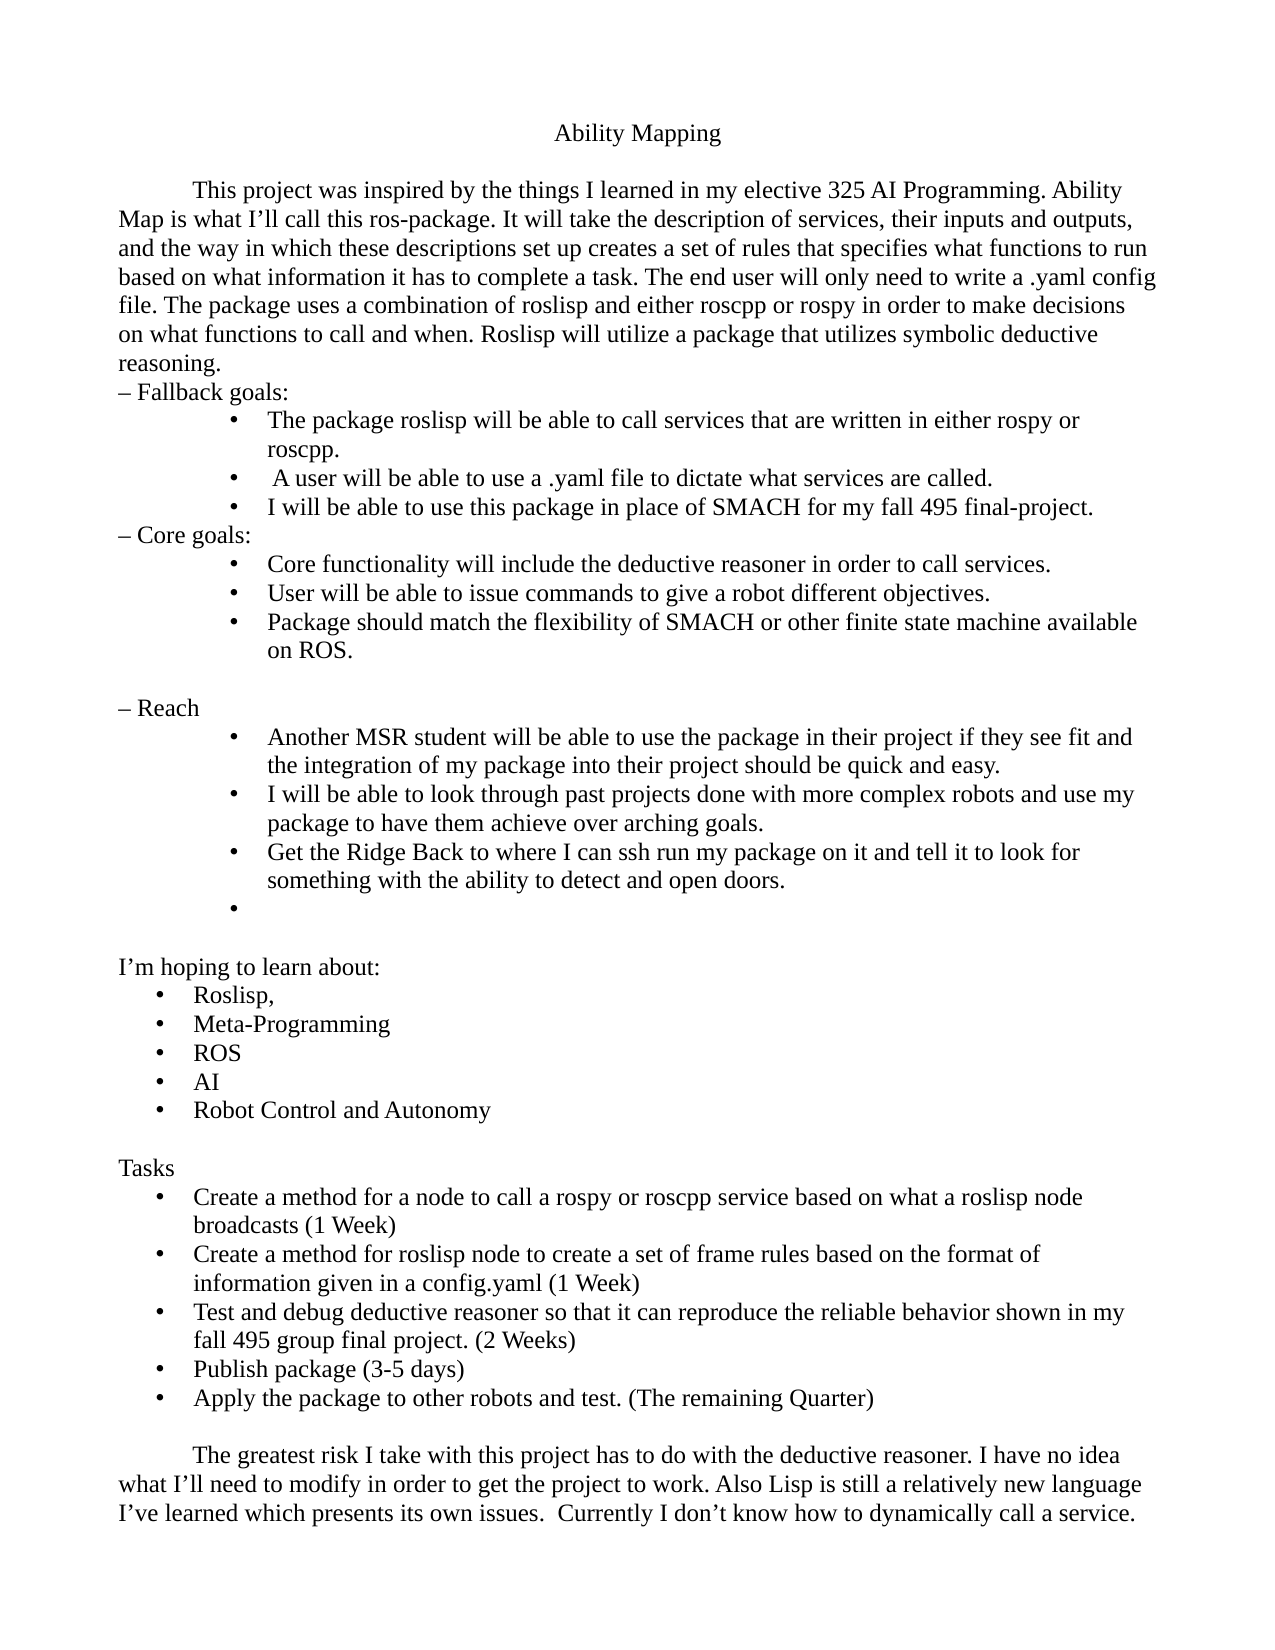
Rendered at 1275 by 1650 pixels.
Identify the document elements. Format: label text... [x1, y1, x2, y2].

text Tasks [118, 1153, 1157, 1182]
text – Reach [118, 693, 1157, 722]
list Another MSR student will be able to use the package in their project if they see fit and the integration of my package into their project should be quick and easy. [229, 722, 1157, 779]
list I will be able to look through past projects done with more complex robots and use my package to have them achieve over arching goals. [229, 779, 1157, 837]
list The package roslisp will be able to call services that are written in either rospy or roscpp. [229, 406, 1157, 463]
list Apply the package to other robots and test. (The remaining Quarter) [156, 1383, 1157, 1412]
list Get the Ridge Back to where I can ssh run my package on it and tell it to look for something with the ability to detect and open doors. [229, 837, 1157, 894]
list Create a method for roslisp node to create a set of frame rules based on the format of information given in a config.yaml (1 Week) [156, 1239, 1157, 1297]
list User will be able to issue commands to give a robot different objectives. [229, 578, 1157, 607]
list Create a method for a node to call a rospy or roscpp service based on what a roslisp node broadcasts (1 Week) [156, 1182, 1157, 1239]
list AI [156, 1067, 1157, 1096]
text – Fallback goals: [118, 377, 1157, 406]
list Meta-Programming [156, 1009, 1157, 1038]
text The greatest risk I take with this project has to do with the deductive reasoner. I have no idea what I’ll need to modify in order to get the project to work. Also Lisp is still a relatively new language I’ve learned which presents its own issues. Currently I don’t know how to dynamically call a service. [118, 1441, 1157, 1527]
text I’m hoping to learn about: [118, 952, 1157, 981]
list Test and debug deductive reasoner so that it can reproduce the reliable behavior shown in my fall 495 group final project. (2 Weeks) [156, 1297, 1157, 1354]
list A user will be able to use a .yaml file to dictate what services are called. [229, 463, 1157, 492]
list Package should match the flexibility of SMACH or other finite state machine available on ROS. [229, 607, 1157, 664]
list Publish package (3-5 days) [156, 1354, 1157, 1383]
list ROS [156, 1038, 1157, 1067]
list Core functionality will include the deductive reasoner in order to call services. [229, 549, 1157, 578]
list Roslisp, [156, 981, 1157, 1009]
text Ability Mapping [118, 118, 1157, 147]
text – Core goals: [118, 521, 1157, 549]
text This project was inspired by the things I learned in my elective 325 AI Programming. Ability Map is what I’ll call this ros-package. It will take the description of services, their inputs and outputs, and the way in which these descriptions set up creates a set of rules that specifies what functions to run based on what information it has to complete a task. The end user will only need to write a .yaml config file. The package uses a combination of roslisp and either roscpp or rospy in order to make decisions on what functions to call and when. Roslisp will utilize a package that utilizes symbolic deductive reasoning. [118, 176, 1157, 377]
list Robot Control and Autonomy [156, 1096, 1157, 1124]
list I will be able to use this package in place of SMACH for my fall 495 final-project. [229, 492, 1157, 521]
